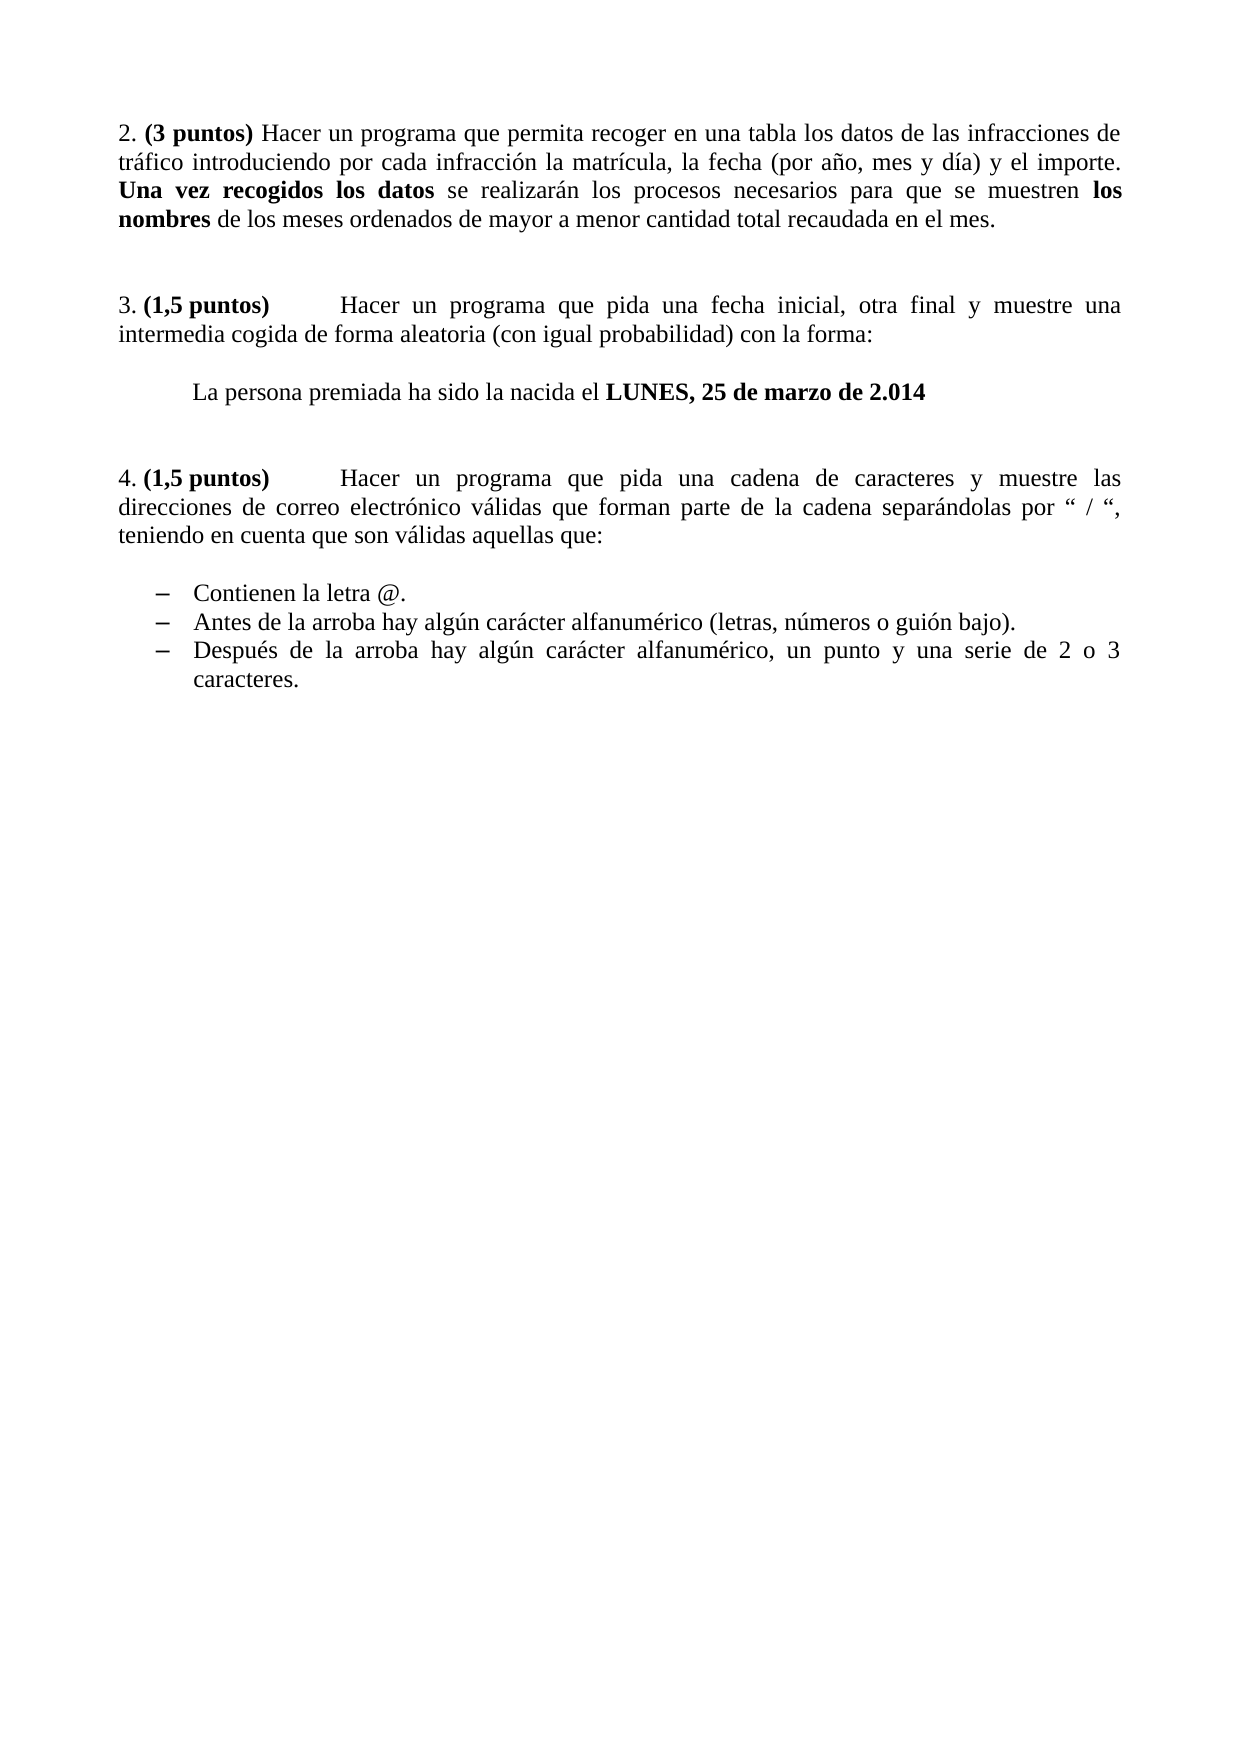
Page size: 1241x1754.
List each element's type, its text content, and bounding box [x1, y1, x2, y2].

text 2. (3 puntos) Hacer un programa que permita recoger en una tabla los datos de las infracciones de tráfico introduciendo por cada infracción la matrícula, la fecha (por año, mes y día) y el importe. Una vez recogidos los datos se realizarán los procesos necesarios para que se muestren los nombres de los meses ordenados de mayor a menor cantidad total recaudada en el mes. [118, 118, 1122, 233]
text La persona premiada ha sido la nacida el LUNES, 25 de marzo de 2.014 [118, 377, 1122, 406]
list Antes de la arroba hay algún carácter alfanumérico (letras, números o guión bajo). [156, 607, 1122, 636]
text 4. (1,5 puntos) Hacer un programa que pida una cadena de caracteres y muestre las direcciones de correo electrónico válidas que forman parte de la cadena separándolas por “ / “, teniendo en cuenta que son válidas aquellas que: [118, 463, 1122, 549]
text 3. (1,5 puntos) Hacer un programa que pida una fecha inicial, otra final y muestre una intermedia cogida de forma aleatoria (con igual probabilidad) con la forma: [118, 291, 1122, 348]
list Contienen la letra @. [156, 578, 1122, 607]
list Después de la arroba hay algún carácter alfanumérico, un punto y una serie de 2 o 3 caracteres. [156, 636, 1122, 693]
